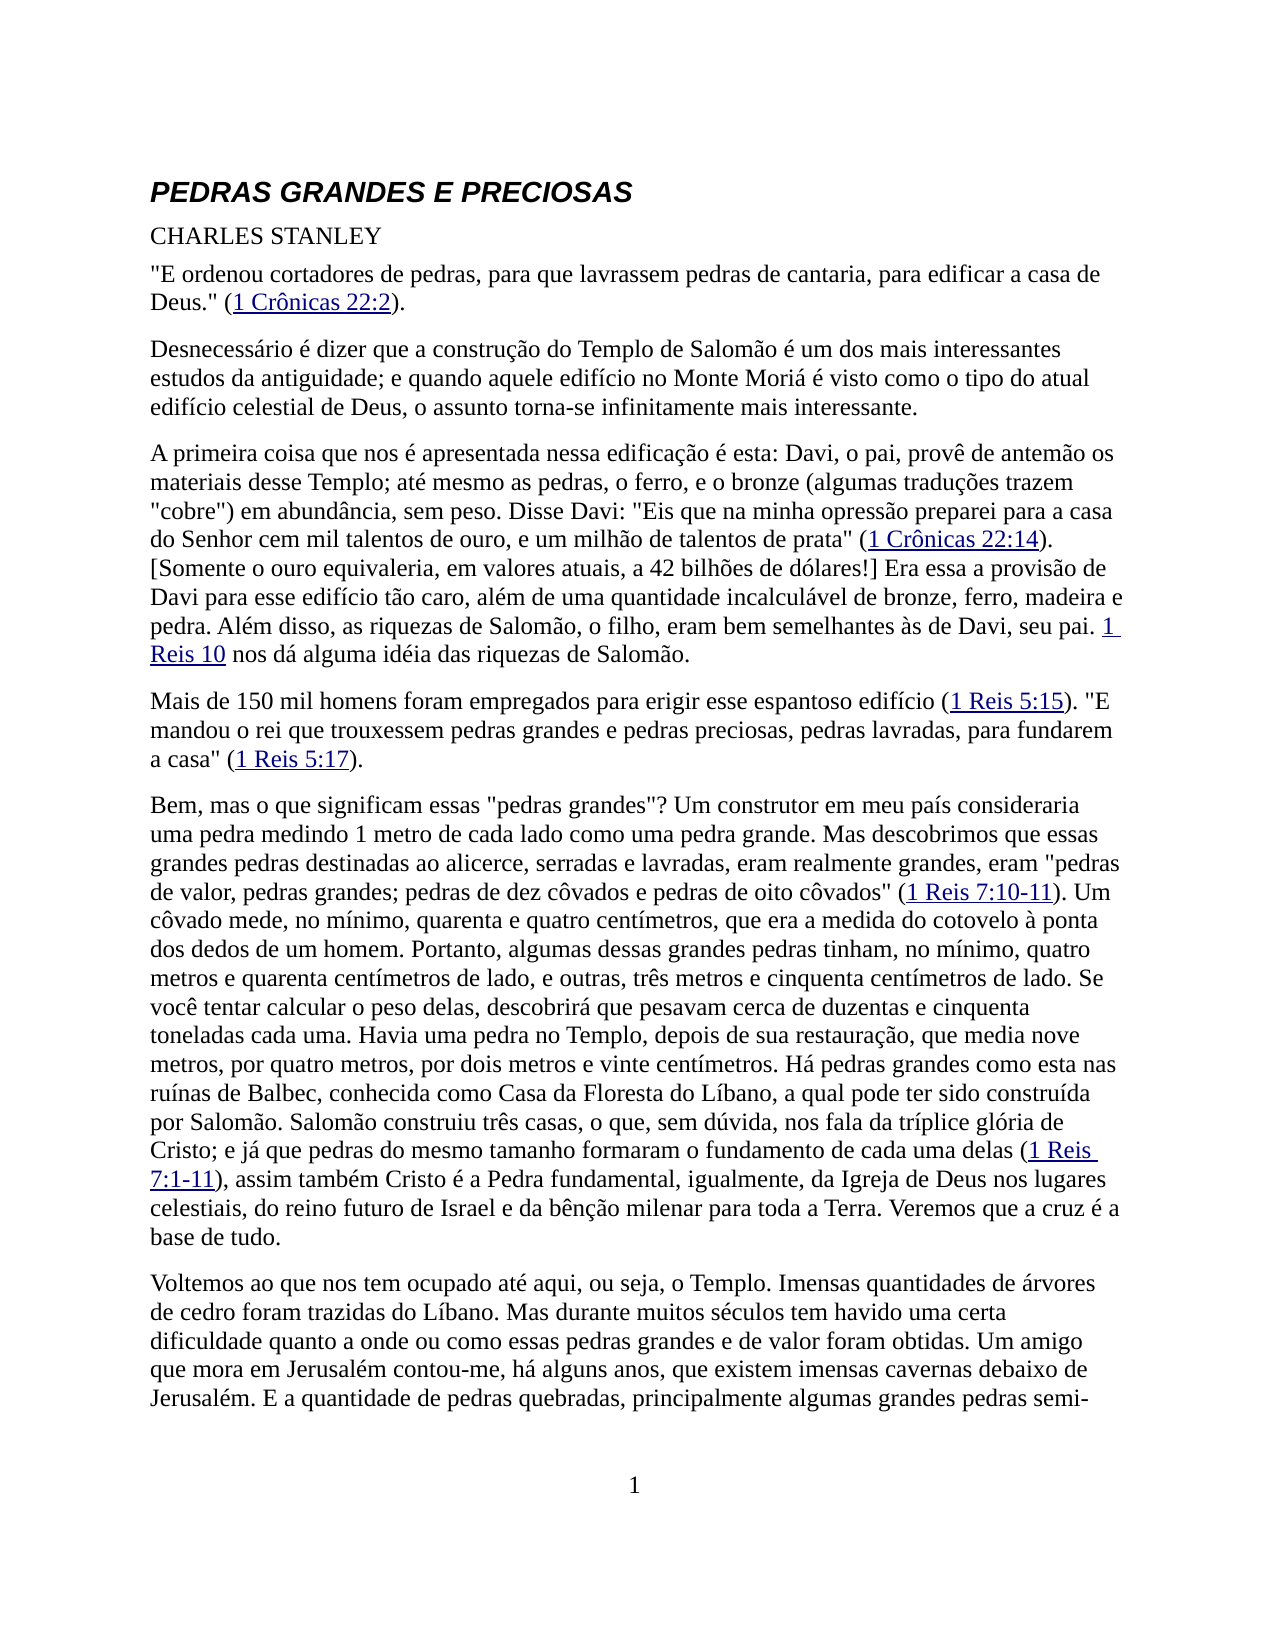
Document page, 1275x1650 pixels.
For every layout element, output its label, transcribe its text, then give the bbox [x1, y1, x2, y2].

text Bem, mas o que significam essas "pedras grandes"? Um construtor em meu país consideraria uma pedra medindo 1 metro de cada lado como uma pedra grande. Mas descobrimos que essas grandes pedras destinadas ao alicerce, serradas e lavradas, eram realmente grandes, eram "pedras de valor, pedras grandes; pedras de dez côvados e pedras de oito côvados" (1 Reis 7:10-11). Um côvado mede, no mínimo, quarenta e quatro centímetros, que era a medida do cotovelo à ponta dos dedos de um homem. Portanto, algumas dessas grandes pedras tinham, no mínimo, quatro metros e quarenta centímetros de lado, e outras, três metros e cinquenta centímetros de lado. Se você tentar calcular o peso delas, descobrirá que pesavam cerca de duzentas e cinquenta toneladas cada uma. Havia uma pedra no Templo, depois de sua restauração, que media nove metros, por quatro metros, por dois metros e vinte centímetros. Há pedras grandes como esta nas ruínas de Balbec, conhecida como Casa da Floresta do Líbano, a qual pode ter sido construída por Salomão. Salomão construiu três casas, o que, sem dúvida, nos fala da tríplice glória de Cristo; e já que pedras do mesmo tamanho formaram o fundamento de cada uma delas (1 Reis 7:1-11), assim também Cristo é a Pedra fundamental, igualmente, da Igreja de Deus nos lugares celestiais, do reino futuro de Israel e da bênção milenar para toda a Terra. Veremos que a cruz é a base de tudo. [150, 790, 1125, 1250]
text "E ordenou cortadores de pedras, para que lavrassem pedras de cantaria, para edificar a casa de Deus." (1 Crônicas 22:2). [150, 259, 1125, 316]
subtitle PEDRAS GRANDES E PRECIOSAS [150, 175, 1125, 208]
text Desnecessário é dizer que a construção do Templo de Salomão é um dos mais interessantes estudos da antiguidade; e quando aquele edifício no Monte Moriá é visto como o tipo do atual edifício celestial de Deus, o assunto torna-se infinitamente mais interessante. [150, 334, 1125, 420]
text A primeira coisa que nos é apresentada nessa edificação é esta: Davi, o pai, provê de antemão os materiais desse Templo; até mesmo as pedras, o ferro, e o bronze (algumas traduções trazem "cobre") em abundância, sem peso. Disse Davi: "Eis que na minha opressão preparei para a casa do Senhor cem mil talentos de ouro, e um milhão de talentos de prata" (1 Crônicas 22:14). [Somente o ouro equivaleria, em valores atuais, a 42 bilhões de dólares!] Era essa a provisão de Davi para esse edifício tão caro, além de uma quantidade incalculável de bronze, ferro, madeira e pedra. Além disso, as riquezas de Salomão, o filho, eram bem semelhantes às de Davi, seu pai. 1 Reis 10 nos dá alguma idéia das riquezas de Salomão. [150, 438, 1125, 668]
text Mais de 150 mil homens foram empregados para erigir esse espantoso edifício (1 Reis 5:15). "E mandou o rei que trouxessem pedras grandes e pedras preciosas, pedras lavradas, para fundarem a casa" (1 Reis 5:17). [150, 686, 1125, 772]
text CHARLES STANLEY [150, 221, 1125, 250]
text Voltemos ao que nos tem ocupado até aqui, ou seja, o Templo. Imensas quantidades de árvores de cedro foram trazidas do Líbano. Mas durante muitos séculos tem havido uma certa dificuldade quanto a onde ou como essas pedras grandes e de valor foram obtidas. Um amigo que mora em Jerusalém contou-me, há alguns anos, que existem imensas cavernas debaixo de Jerusalém. E a quantidade de pedras quebradas, principalmente algumas grandes pedras semi- [150, 1268, 1125, 1412]
